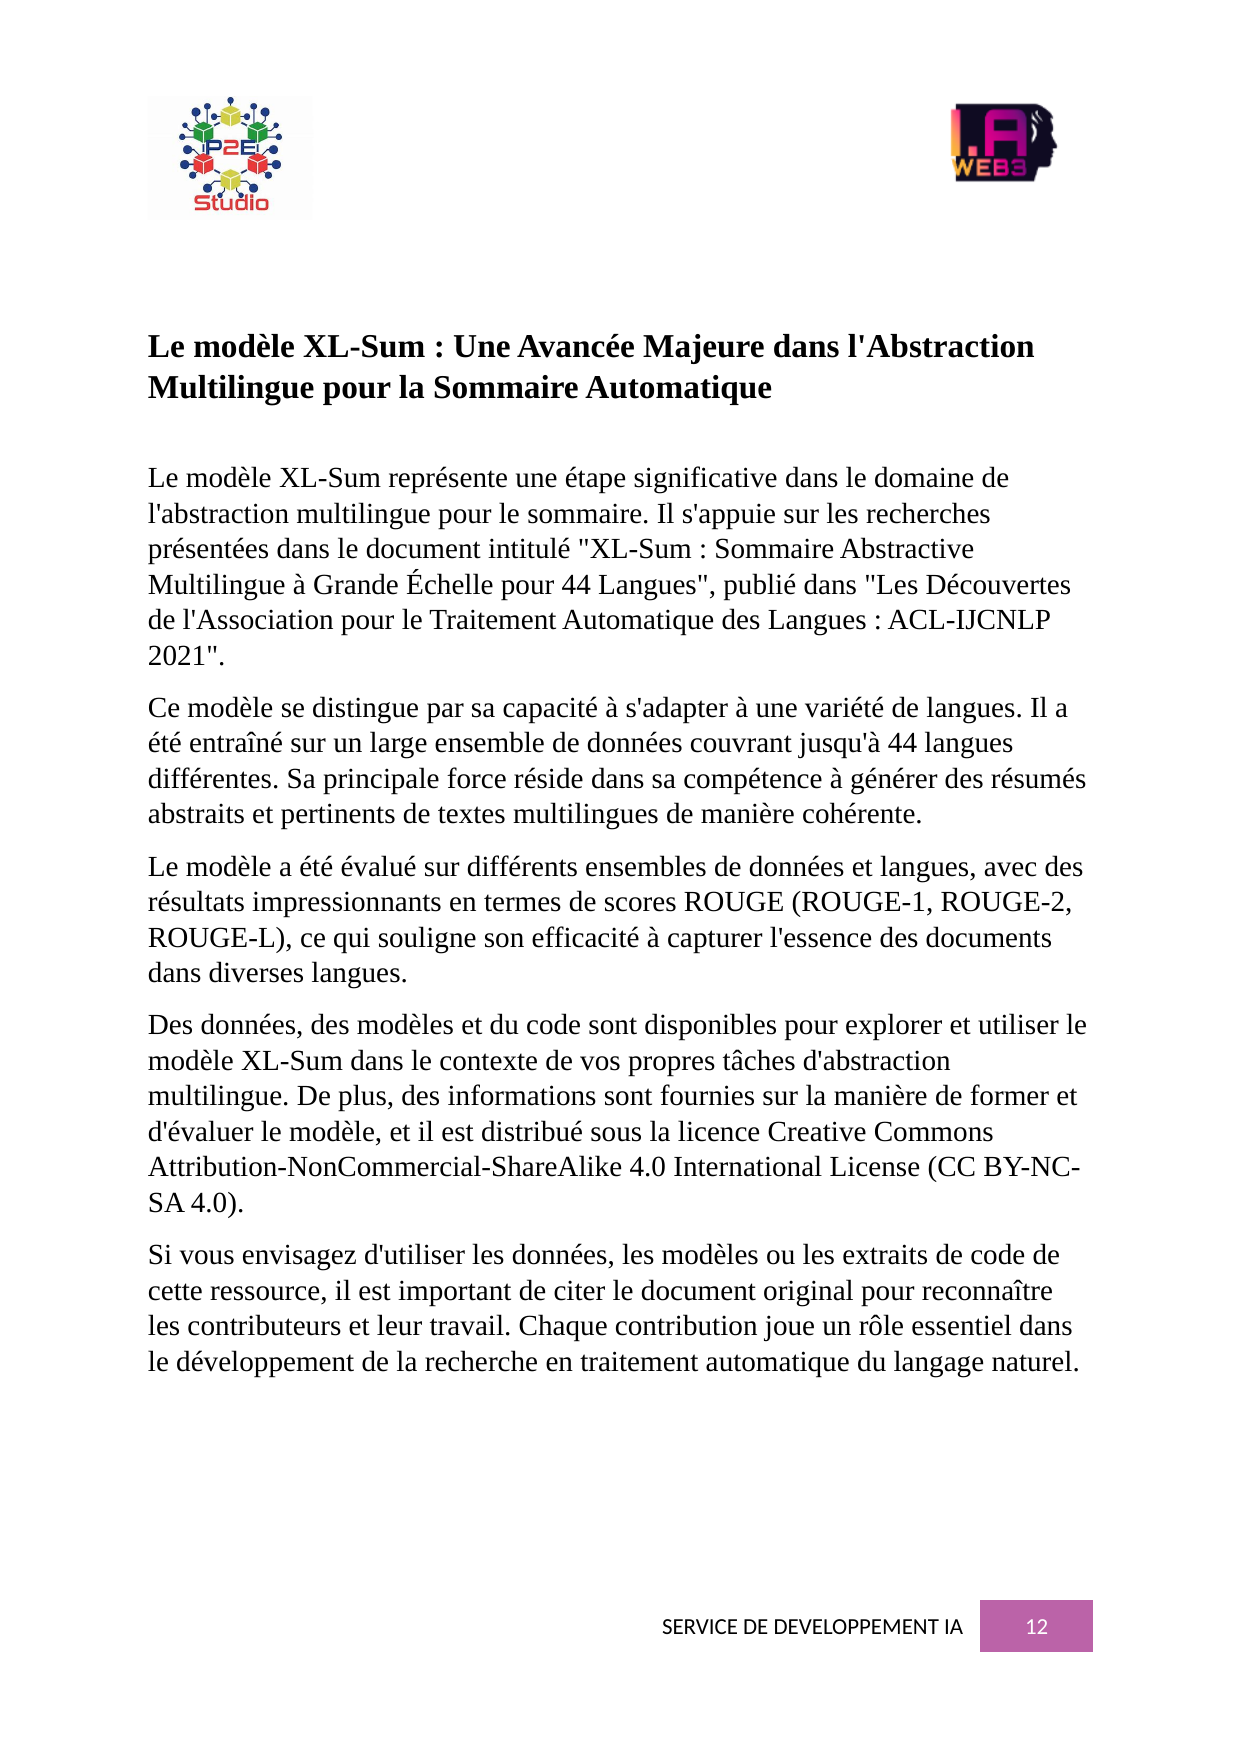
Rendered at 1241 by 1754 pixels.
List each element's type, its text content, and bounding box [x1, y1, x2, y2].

text Le modèle a été évalué sur différents ensembles de données et langues, avec des résultats impressionnants en termes de scores ROUGE (ROUGE-1, ROUGE-2, ROUGE-L), ce qui souligne son efficacité à capturer l'essence des documents dans diverses langues. [148, 849, 1093, 989]
subtitle Le modèle XL-Sum : Une Avancée Majeure dans l'Abstraction Multilingue pour la Sommaire Automatique [148, 327, 1093, 406]
text Des données, des modèles et du code sont disponibles pour explorer et utiliser le modèle XL-Sum dans le contexte de vos propres tâches d'abstraction multilingue. De plus, des informations sont fournies sur la manière de former et d'évaluer le modèle, et il est distribué sous la licence Creative Commons Attribution-NonCommercial-ShareAlike 4.0 International License (CC BY-NC-SA 4.0). [148, 1007, 1093, 1219]
text Ce modèle se distingue par sa capacité à s'adapter à une variété de langues. Il a été entraîné sur un large ensemble de données couvrant jusqu'à 44 langues différentes. Sa principale force réside dans sa compétence à générer des résumés abstraits et pertinents de textes multilingues de manière cohérente. [148, 690, 1093, 830]
text Si vous envisagez d'utiliser les données, les modèles ou les extraits de code de cette ressource, il est important de citer le document original pour reconnaître les contributeurs et leur travail. Chaque contribution joue un rôle essentiel dans le développement de la recherche en traitement automatique du langage naturel. [148, 1237, 1093, 1377]
text Le modèle XL-Sum représente une étape significative dans le domaine de l'abstraction multilingue pour le sommaire. Il s'appuie sur les recherches présentées dans le document intitulé "XL-Sum : Sommaire Abstractive Multilingue à Grande Échelle pour 44 Langues", publié dans "Les Découvertes de l'Association pour le Traitement Automatique des Langues : ACL-IJCNLP 2021". [148, 460, 1093, 671]
